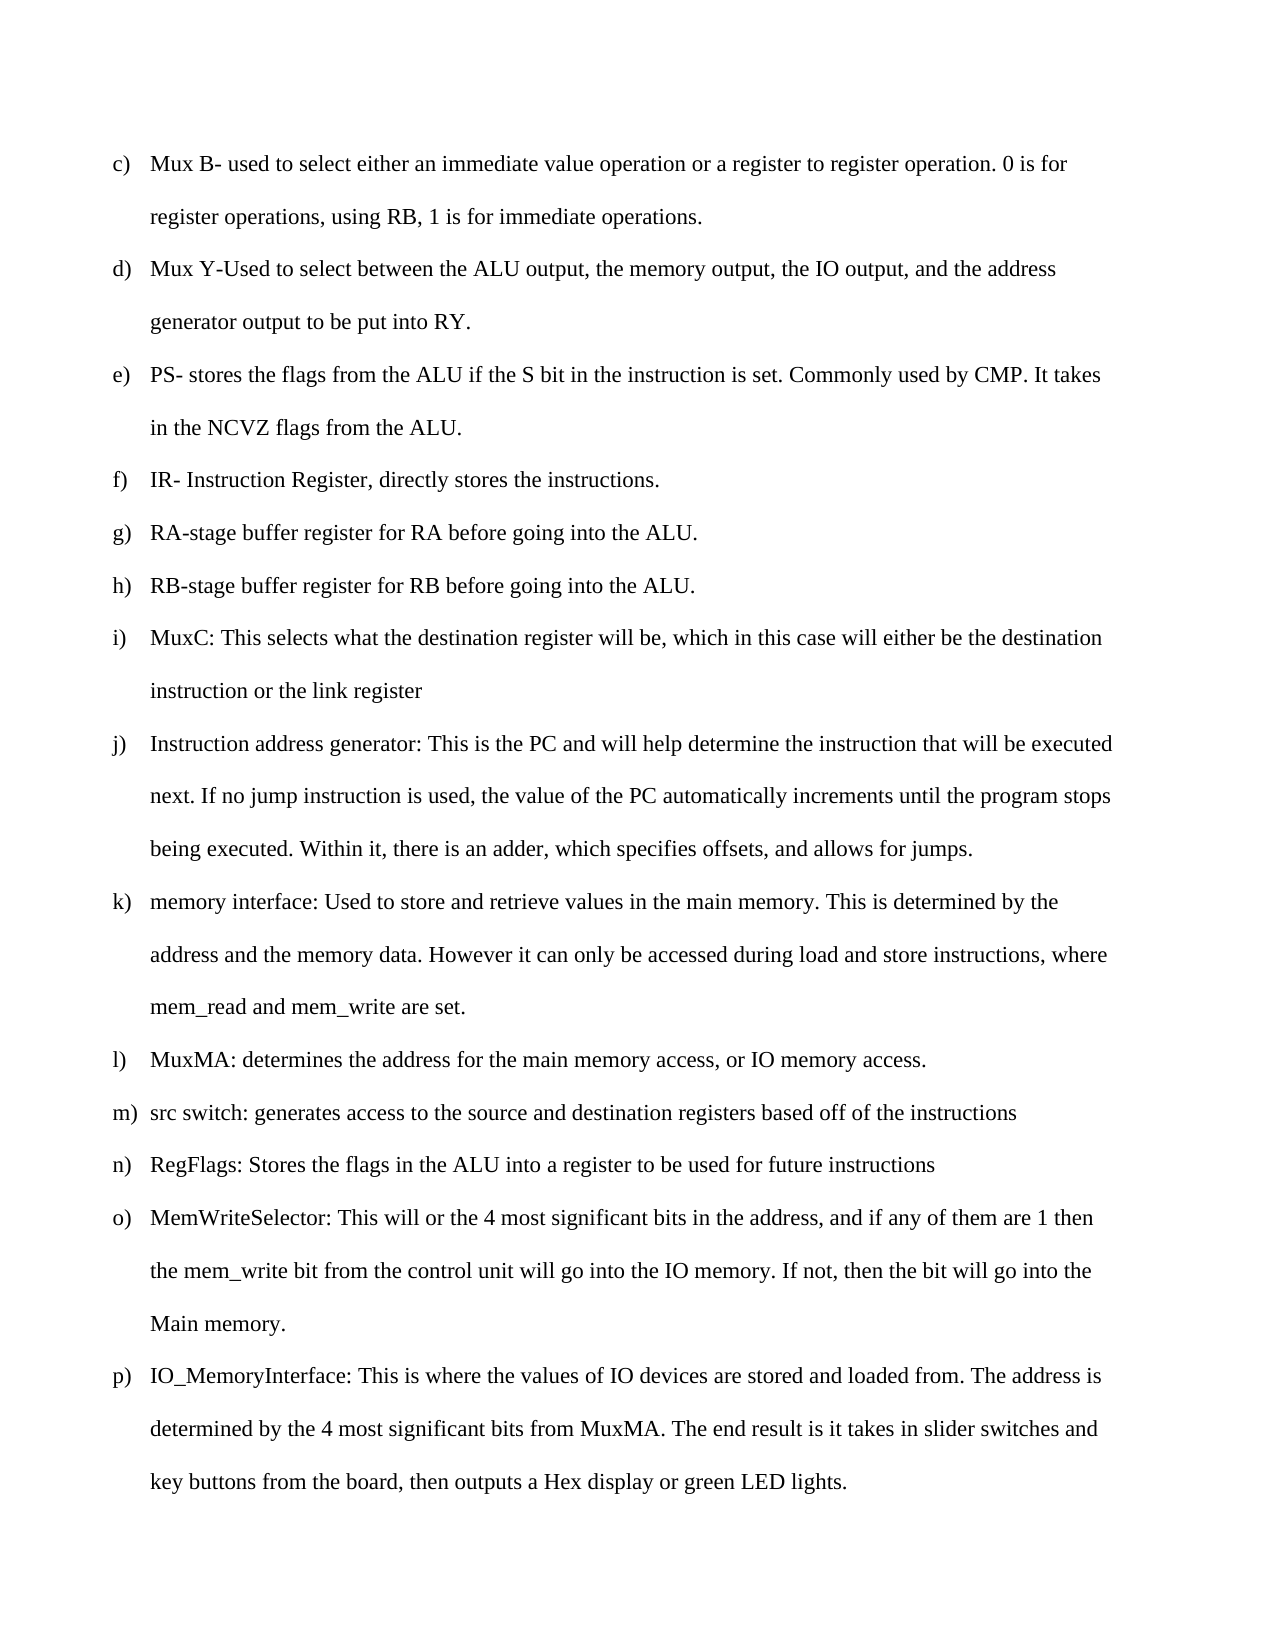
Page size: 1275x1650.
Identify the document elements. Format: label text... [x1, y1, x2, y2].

list RegFlags: Stores the flags in the ALU into a register to be used for future instructions [112, 1151, 1125, 1178]
list IO_MemoryInterface: This is where the values of IO devices are stored and loaded from. The address is determined by the 4 most significant bits from MuxMA. The end result is it takes in slider switches and key buttons from the board, then outputs a Hex display or green LED lights. [112, 1362, 1125, 1494]
list PS- stores the flags from the ALU if the S bit in the instruction is set. Commonly used by CMP. It takes in the NCVZ flags from the ALU. [112, 361, 1125, 440]
list Instruction address generator: This is the PC and will help determine the instruction that will be executed next. If no jump instruction is used, the value of the PC automatically increments until the program stops being executed. Within it, there is an adder, which specifies offsets, and allows for jumps. [112, 730, 1125, 862]
list MuxMA: determines the address for the main memory access, or IO memory access. [112, 1046, 1125, 1072]
list MuxC: This selects what the destination register will be, which in this case will either be the destination instruction or the link register [112, 624, 1125, 703]
list RA-stage buffer register for RA before going into the ALU. [112, 519, 1125, 545]
list Mux Y-Used to select between the ALU output, the memory output, the IO output, and the address generator output to be put into RY. [112, 255, 1125, 334]
list IR- Instruction Register, directly stores the instructions. [112, 466, 1125, 493]
list RB-stage buffer register for RB before going into the ALU. [112, 572, 1125, 598]
list src switch: generates access to the source and destination registers based off of the instructions [112, 1099, 1125, 1125]
list MemWriteSelector: This will or the 4 most significant bits in the address, and if any of them are 1 then the mem_write bit from the control unit will go into the IO memory. If not, then the bit will go into the Main memory. [112, 1204, 1125, 1336]
list memory interface: Used to store and retrieve values in the main memory. This is determined by the address and the memory data. However it can only be accessed during load and store instructions, where mem_read and mem_write are set. [112, 888, 1125, 1020]
list Mux B- used to select either an immediate value operation or a register to register operation. 0 is for register operations, using RB, 1 is for immediate operations. [112, 150, 1125, 229]
